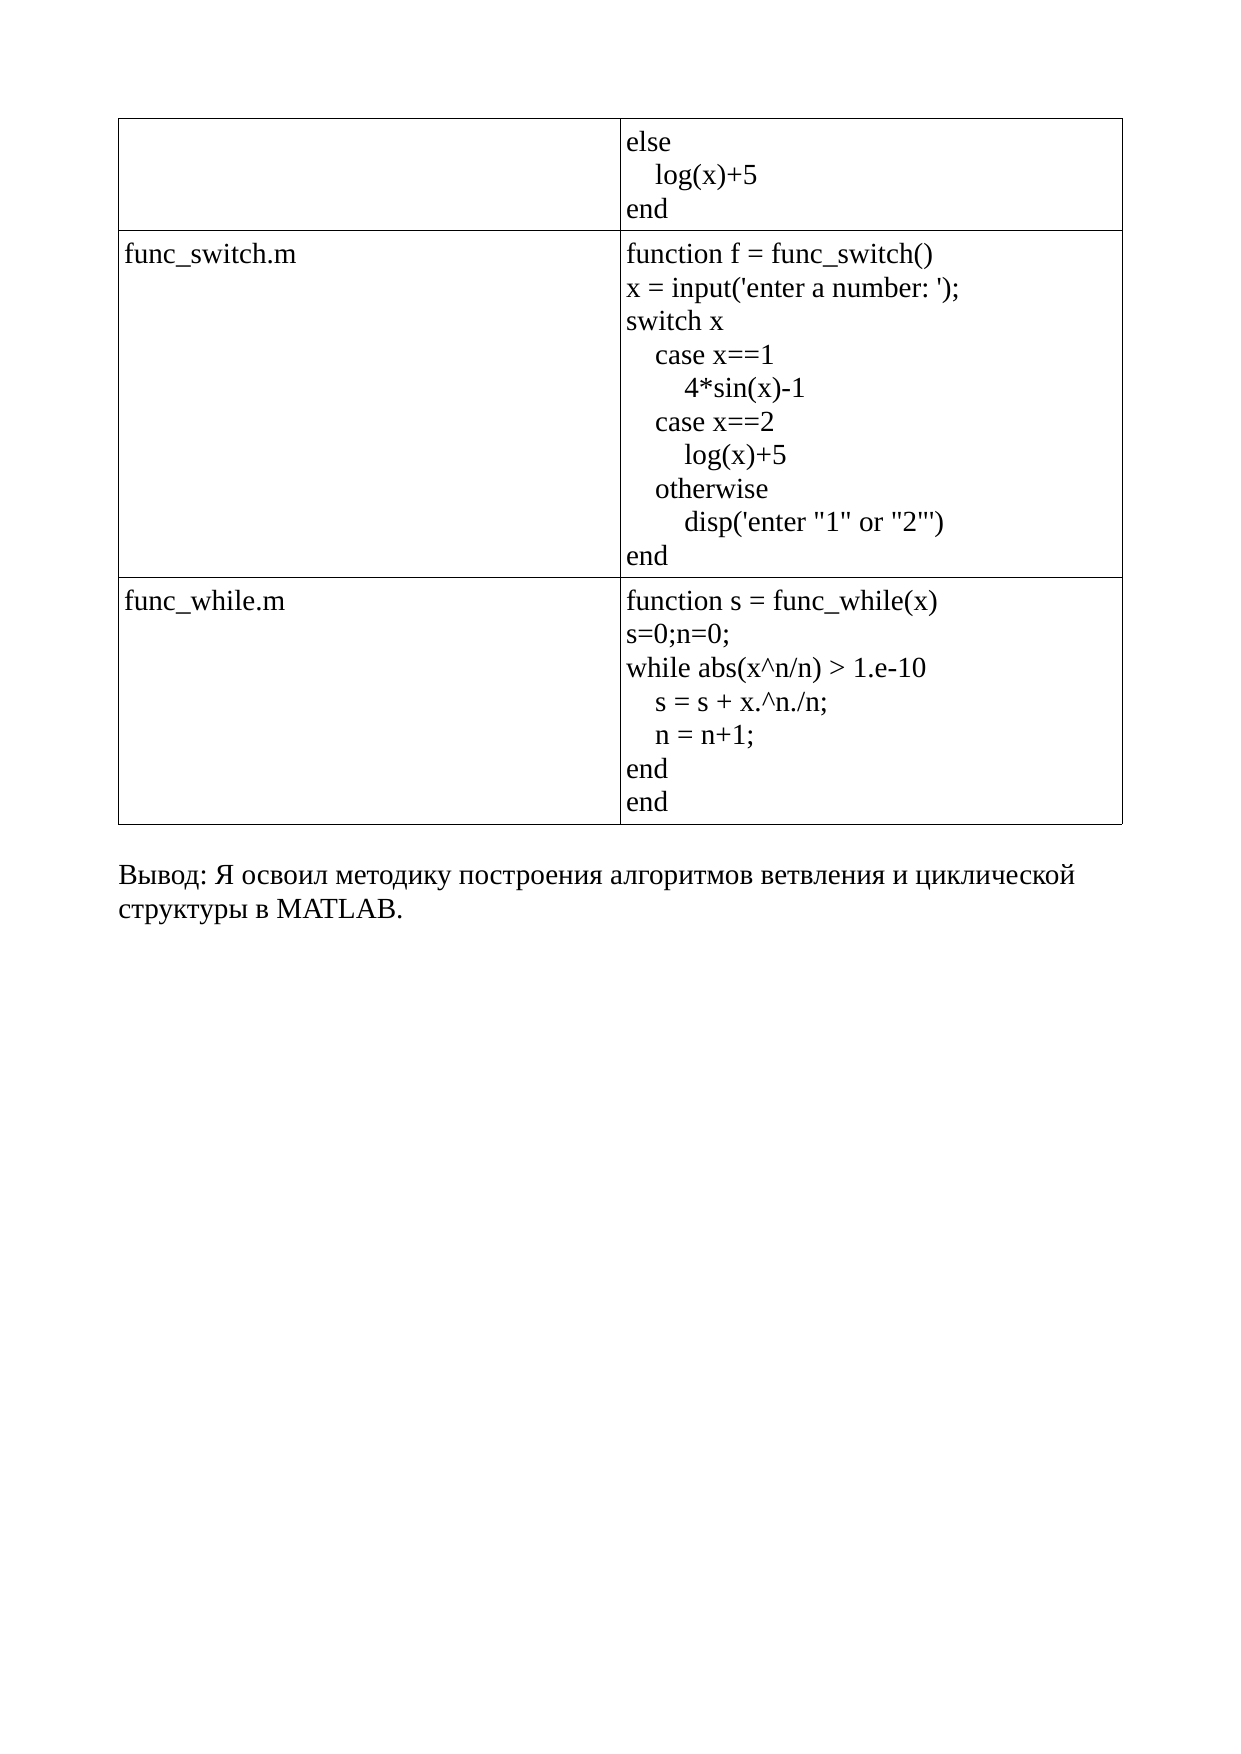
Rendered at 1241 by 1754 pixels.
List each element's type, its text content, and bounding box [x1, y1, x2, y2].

table_cell else log(x)+5 end [621, 119, 1122, 230]
text Вывод: Я освоил методику построения алгоритмов ветвления и циклической структуры в MATLAB. [118, 857, 1122, 924]
table_cell func_while.m [119, 578, 620, 824]
table_cell function s = func_while(x) s=0;n=0; while abs(x^n/n) > 1.e-10 s = s + x.^n./n; n = n+1; end end [621, 578, 1122, 824]
table_cell func_switch.m [119, 231, 620, 577]
table_cell [119, 119, 620, 230]
table_cell function f = func_switch() x = input('enter a number: '); switch x case x==1 4*sin(x)-1 case x==2 log(x)+5 otherwise disp('enter "1" or "2"') end [621, 231, 1122, 577]
